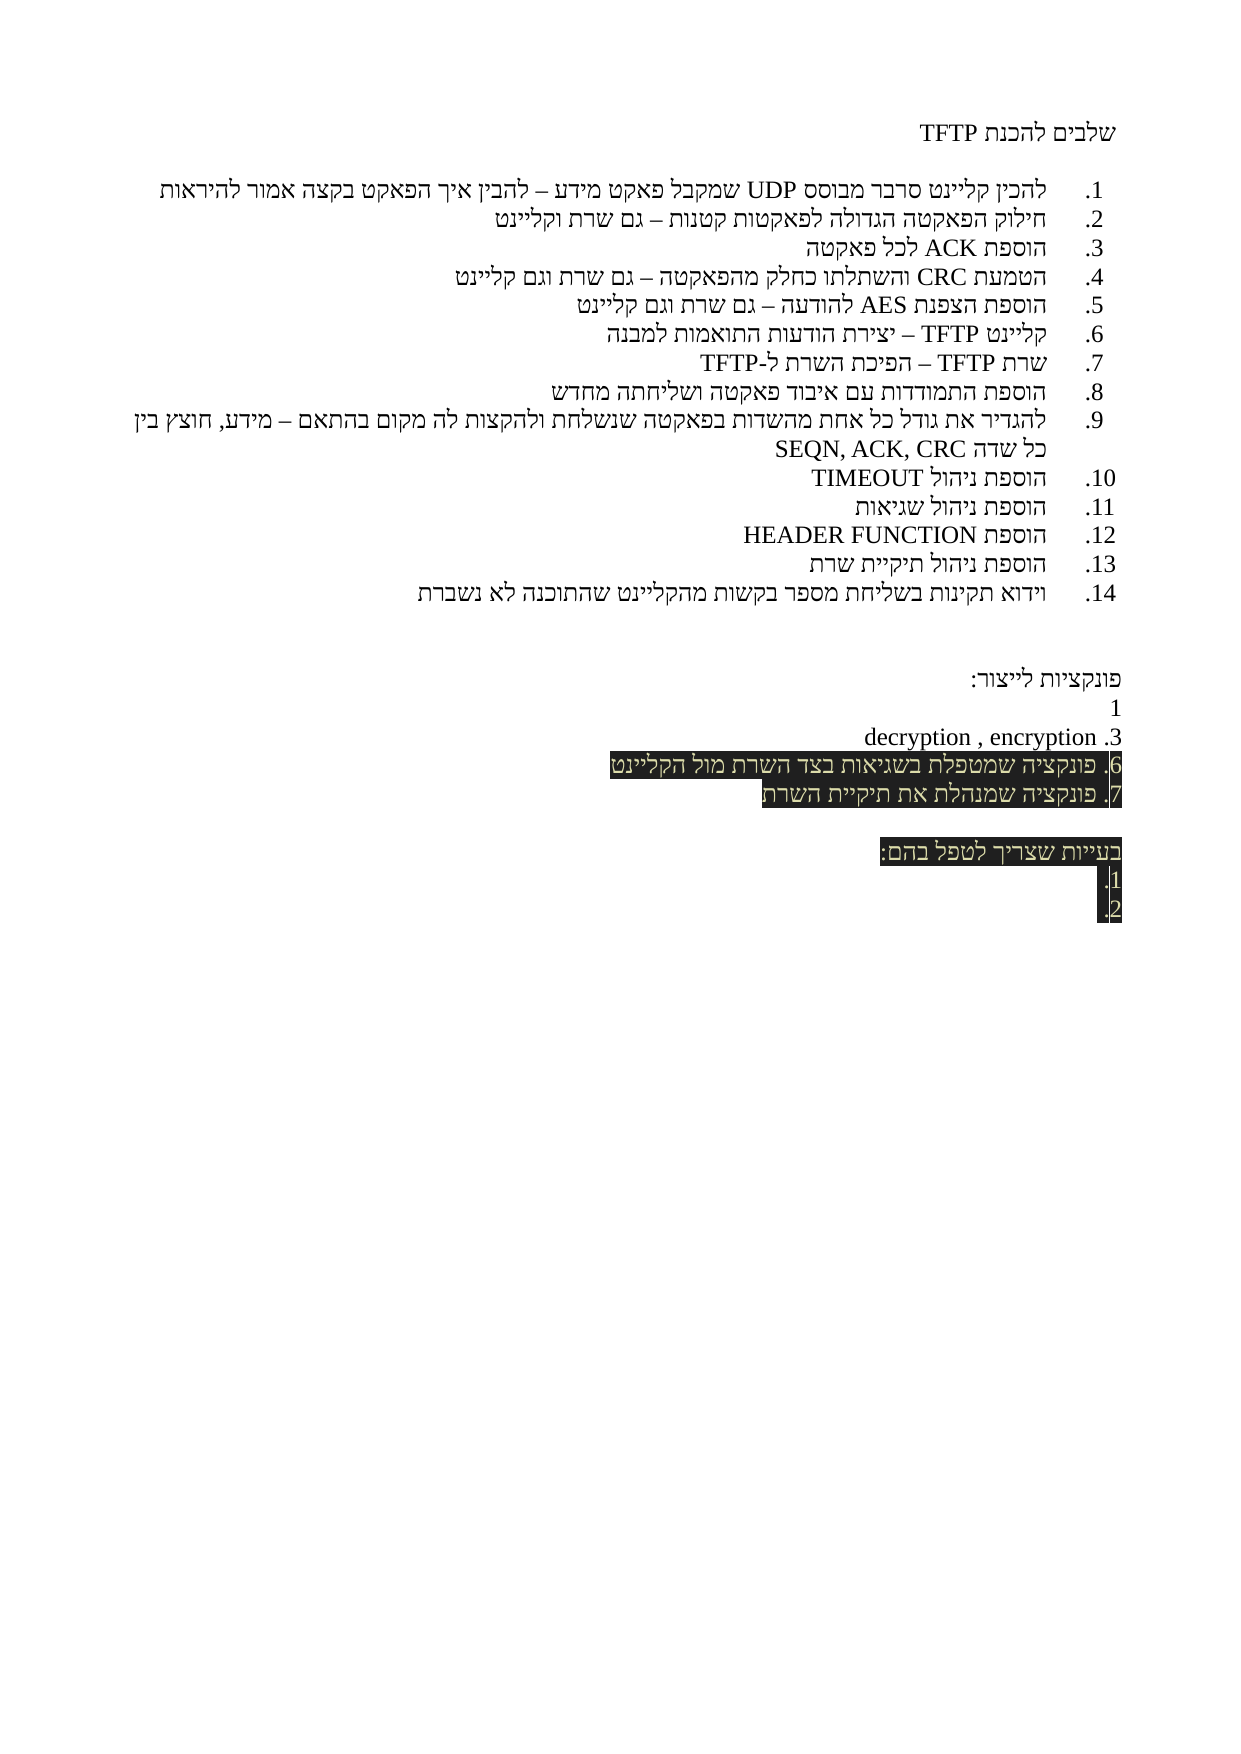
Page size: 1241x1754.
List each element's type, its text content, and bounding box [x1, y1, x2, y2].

text 7. פונקציה שמנהלת את תיקיית השרת [118, 779, 1122, 808]
text שלבים להכנת TFTP [118, 118, 1122, 147]
text 1 [118, 693, 1122, 722]
list להגדיר את גודל כל אחת מהשדות בפאקטה שנשלחת ולהקצות לה מקום בהתאם – מידע, חוצץ בין כל שדה SEQN, ACK, CRC [118, 406, 1084, 463]
list קליינט TFTP – יצירת הודעות התואמות למבנה [118, 319, 1084, 348]
list הטמעת CRC והשתלתו כחלק מהפאקטה – גם שרת וגם קליינט [118, 262, 1084, 291]
list הוספת ניהול TIMEOUT [118, 463, 1084, 492]
list הוספת HEADER FUNCTION [118, 521, 1084, 549]
list הוספת ניהול תיקיית שרת [118, 549, 1084, 578]
text 1. [118, 866, 1122, 894]
text פונקציות לייצור: [118, 664, 1122, 693]
text 3. decryption , encryption [118, 722, 1122, 751]
list הוספת ניהול שגיאות [118, 492, 1084, 521]
list חילוק הפאקטה הגדולה לפאקטות קטנות – גם שרת וקליינט [118, 204, 1084, 233]
list שרת TFTP – הפיכת השרת ל-TFTP [118, 348, 1084, 377]
list וידוא תקינות בשליחת מספר בקשות מהקליינט שהתוכנה לא נשברת [118, 578, 1084, 607]
list להכין קליינט סרבר מבוסס UDP שמקבל פאקט מידע – להבין איך הפאקט בקצה אמור להיראות [118, 176, 1084, 204]
list הוספת התמודדות עם איבוד פאקטה ושליחתה מחדש [118, 377, 1084, 406]
text בעייות שצריך לטפל בהם: [118, 837, 1122, 866]
text 6. פונקציה שמטפלת בשגיאות בצד השרת מול הקליינט [118, 751, 1122, 779]
list הוספת ACK לכל פאקטה [118, 233, 1084, 262]
list הוספת הצפנת AES להודעה – גם שרת וגם קליינט [118, 291, 1084, 319]
text 2. [118, 894, 1122, 923]
